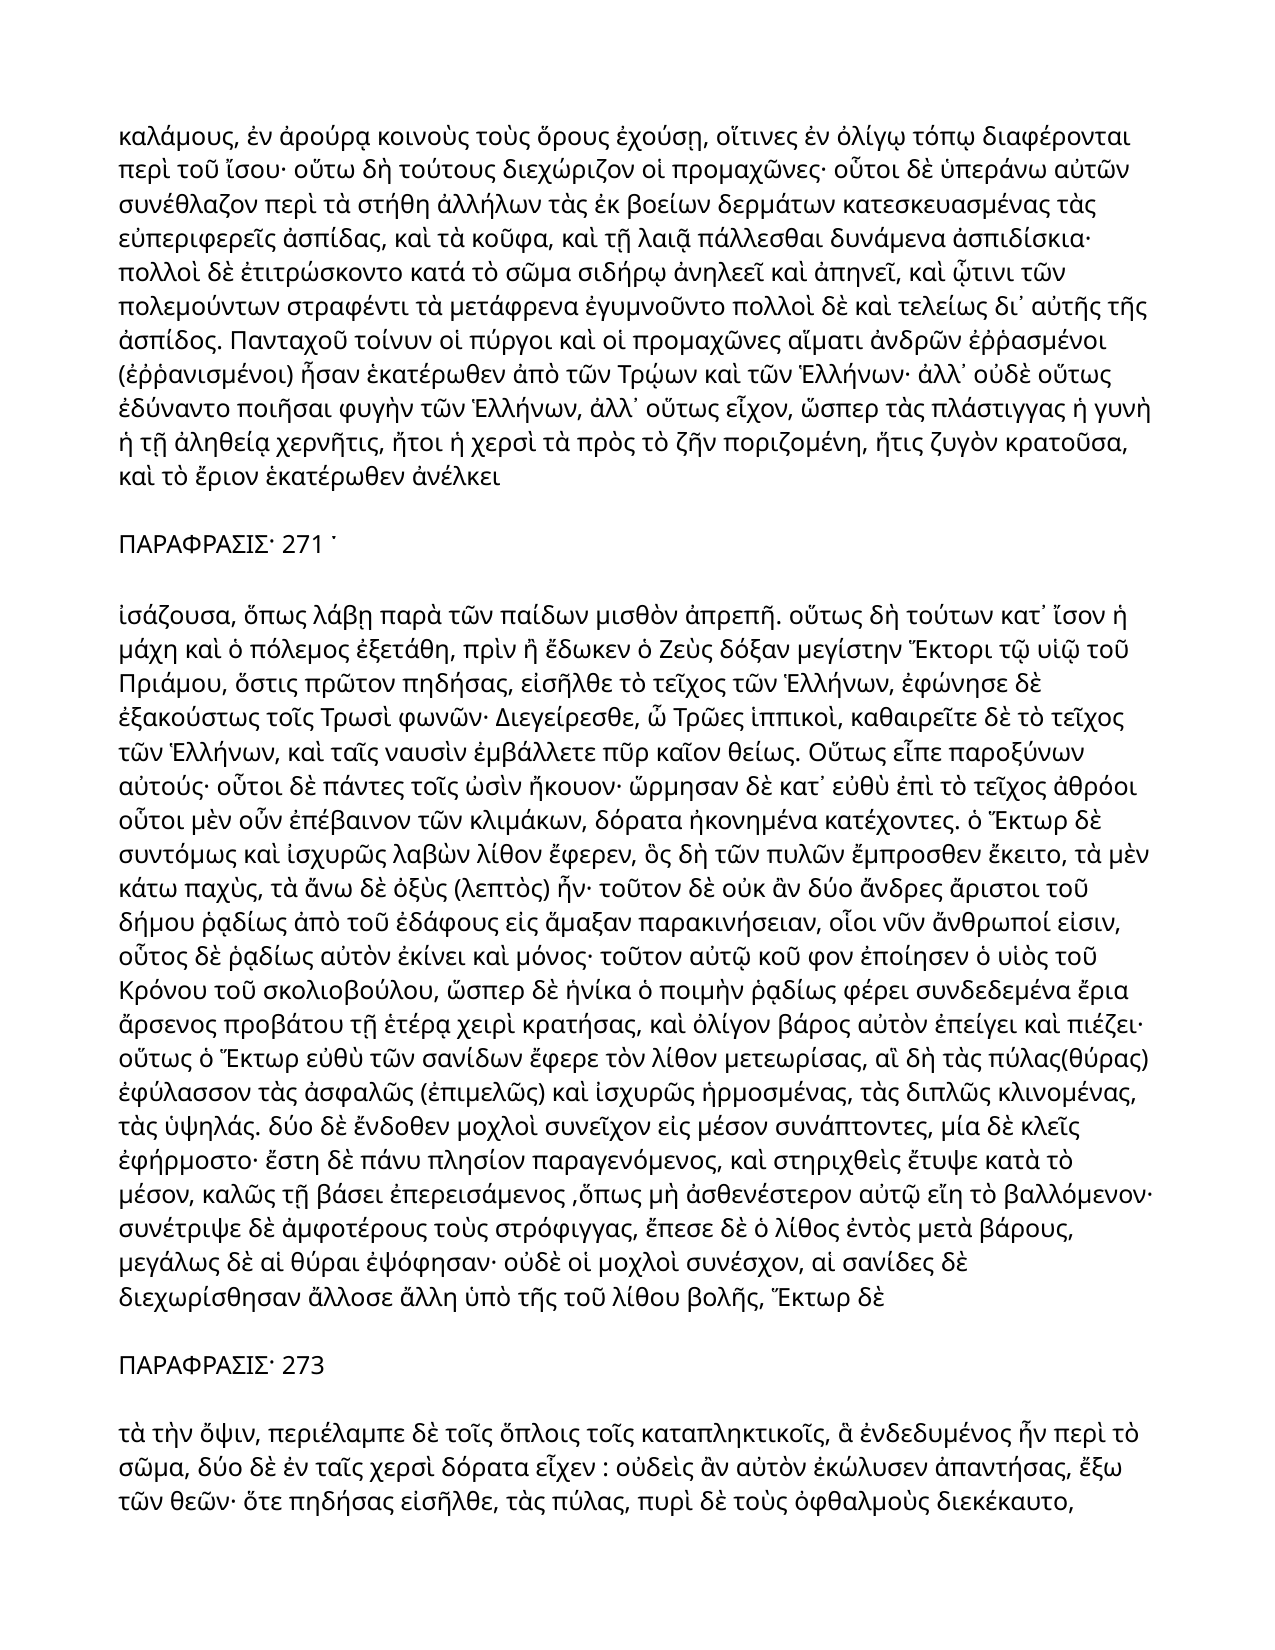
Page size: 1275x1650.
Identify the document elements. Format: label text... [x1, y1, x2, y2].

text τὰ τὴν ὄψιν, περιέλαμπε δὲ τοῖς ὅπλοις τοῖς καταπληκτικοῖς, ἃ ἐνδεδυμένος ἦν περὶ τὸ σῶμα, δύο δὲ ἐν ταῖς χερσὶ δόρατα εἶχεν : οὐδεὶς ἂν αὐτὸν ἐκώλυσεν ἀπαντήσας, ἔξω τῶν θεῶν· ὅτε πηδήσας εἰσῆλθε, τὰς πύλας, πυρὶ δὲ τοὺς ὀφθαλμοὺς διεκέκαυτο, [118, 1415, 1157, 1518]
text ἰσάζουσα, ὅπως λάβῃ παρὰ τῶν παίδων μισθὸν ἀπρεπῆ. οὕτως δὴ τούτων κατ᾽ ἴσον ἡ μάχη καὶ ὁ πόλεμος ἐξετάθη, πρὶν ἢ ἔδωκεν ὁ Ζεὺς δόξαν μεγίστην Ἕκτορι τῷ υἱῷ τοῦ Πριάμου, ὅστις πρῶτον πηδήσας, εἰσῆλθε τὸ τεῖχος τῶν Ἑλλήνων, ἐφώνησε δὲ ἐξακούστως τοῖς Τρωσὶ φωνῶν· Διεγείρεσθε, ὦ Τρῶες ἱππικοὶ, καθαιρεῖτε δὲ τὸ τεῖχος τῶν Ἑλλήνων, καὶ ταῖς ναυσὶν ἐμβάλλετε πῦρ καῖον θείως. Οὕτως εἶπε παροξύνων αὐτούς· οὗτοι δὲ πάντες τοῖς ὠσὶν ἤκουον· ὥρμησαν δὲ κατ᾽ εὐθὺ ἐπὶ τὸ τεῖχος ἀθρόοι οὗτοι μὲν οὖν ἐπέβαινον τῶν κλιμάκων, δόρατα ἠκονημένα κατέχοντες. ὁ Ἕκτωρ δὲ συντόμως καὶ ἰσχυρῶς λαβὼν λίθον ἔφερεν, ὃς δὴ τῶν πυλῶν ἔμπροσθεν ἔκειτο, τὰ μὲν κάτω παχὺς, τὰ ἄνω δὲ ὀξὺς (λεπτὸς) ἦν· τοῦτον δὲ οὐκ ἂν δύο ἄνδρες ἄριστοι τοῦ δήμου ῥᾳδίως ἀπὸ τοῦ ἐδάφους εἰς ἅμαξαν παρακινήσειαν, οἷοι νῦν ἄνθρωποί εἰσιν, οὗτος δὲ ῥᾳδίως αὐτὸν ἐκίνει καὶ μόνος· τοῦτον αὐτῷ κοῦ φον ἐποίησεν ὁ υἱὸς τοῦ Κρόνου τοῦ σκολιοβούλου, ὥσπερ δὲ ἡνίκα ὁ ποιμὴν ῥᾳδίως φέρει συνδεδεμένα ἔρια ἄρσενος προβάτου τῇ ἑτέρᾳ χειρὶ κρατήσας, καὶ ὀλίγον βάρος αὐτὸν ἐπείγει καὶ πιέζει· οὕτως ὁ Ἕκτωρ εὐθὺ τῶν σανίδων ἔφερε τὸν λίθον μετεωρίσας, αἳ δὴ τὰς πύλας(θύρας) ἐφύλασσον τὰς ἀσφαλῶς (ἐπιμελῶς) καὶ ἰσχυρῶς ἡρμοσμένας, τὰς διπλῶς κλινομένας, τὰς ὑψηλάς. δύο δὲ ἔνδοθεν μοχλοὶ συνεῖχον εἰς μέσον συνάπτοντες, μία δὲ κλεῖς ἐφήρμοστο· ἔστη δὲ πάνυ πλησίον παραγενόμενος, καὶ στηριχθεὶς ἔτυψε κατὰ τὸ μέσον, καλῶς τῇ βάσει ἐπερεισάμενος ,ὅπως μὴ ἀσθενέστερον αὐτῷ εἴη τὸ βαλλόμενον· συνέτριψε δὲ ἀμφοτέρους τοὺς στρόφιγγας, ἔπεσε δὲ ὁ λίθος ἐντὸς μετὰ βάρους, μεγάλως δὲ αἱ θύραι ἐψόφησαν· οὐδὲ οἱ μοχλοὶ συνέσχον, αἱ σανίδες δὲ διεχωρίσθησαν ἄλλοσε ἄλλη ὑπὸ τῆς τοῦ λίθου βολῆς, Ἕκτωρ δὲ [118, 598, 1157, 1313]
text καλάμους, ἐν ἀρούρᾳ κοινοὺς τοὺς ὅρους ἐχούσῃ, οἵτινες ἐν ὀλίγῳ τόπῳ διαφέρονται περὶ τοῦ ἴσου· οὕτω δὴ τούτους διεχώριζον οἱ προμαχῶνες· οὗτοι δὲ ὑπεράνω αὐτῶν συνέθλαζον περὶ τὰ στήθη ἀλλήλων τὰς ἐκ βοείων δερμάτων κατεσκευασμένας τὰς εὐπεριφερεῖς ἀσπίδας, καὶ τὰ κοῦφα, καὶ τῇ λαιᾷ πάλλεσθαι δυνάμενα ἀσπιδίσκια· πολλοὶ δὲ ἐτιτρώσκοντο κατά τὸ σῶμα σιδήρῳ ἀνηλεεῖ καὶ ἀπηνεῖ, καὶ ᾧτινι τῶν πολεμούντων στραφέντι τὰ μετάφρενα ἐγυμνοῦντο πολλοὶ δὲ καὶ τελείως δι᾿ αὐτῆς τῆς ἀσπίδος. Πανταχοῦ τοίνυν οἱ πύργοι καὶ οἱ προμαχῶνες αἵματι ἀνδρῶν ἐῤῥασμένοι (ἐῤῥανισμένοι) ἦσαν ἑκατέρωθεν ἀπὸ τῶν Τρῴων καὶ τῶν Ἑλλήνων· ἀλλ᾽ οὐδὲ οὕτως ἐδύναντο ποιῆσαι φυγὴν τῶν Ἑλλήνων, ἀλλ᾽ οὕτως εἶχον, ὥσπερ τὰς πλάστιγγας ἡ γυνὴ ἡ τῇ ἀληθείᾳ χερνῆτις, ἤτοι ἡ χερσὶ τὰ πρὸς τὸ ζῆν ποριζομένη, ἥτις ζυγὸν κρατοῦσα, καὶ τὸ ἔριον ἑκατέρωθεν ἀνέλκει [118, 118, 1157, 493]
text ΠΑΡΑΦΡΑΣΙΣ· 273 [118, 1347, 1157, 1381]
text ΠΑΡΑΦΡΑΣΙΣ· 271 ་ [118, 527, 1157, 564]
